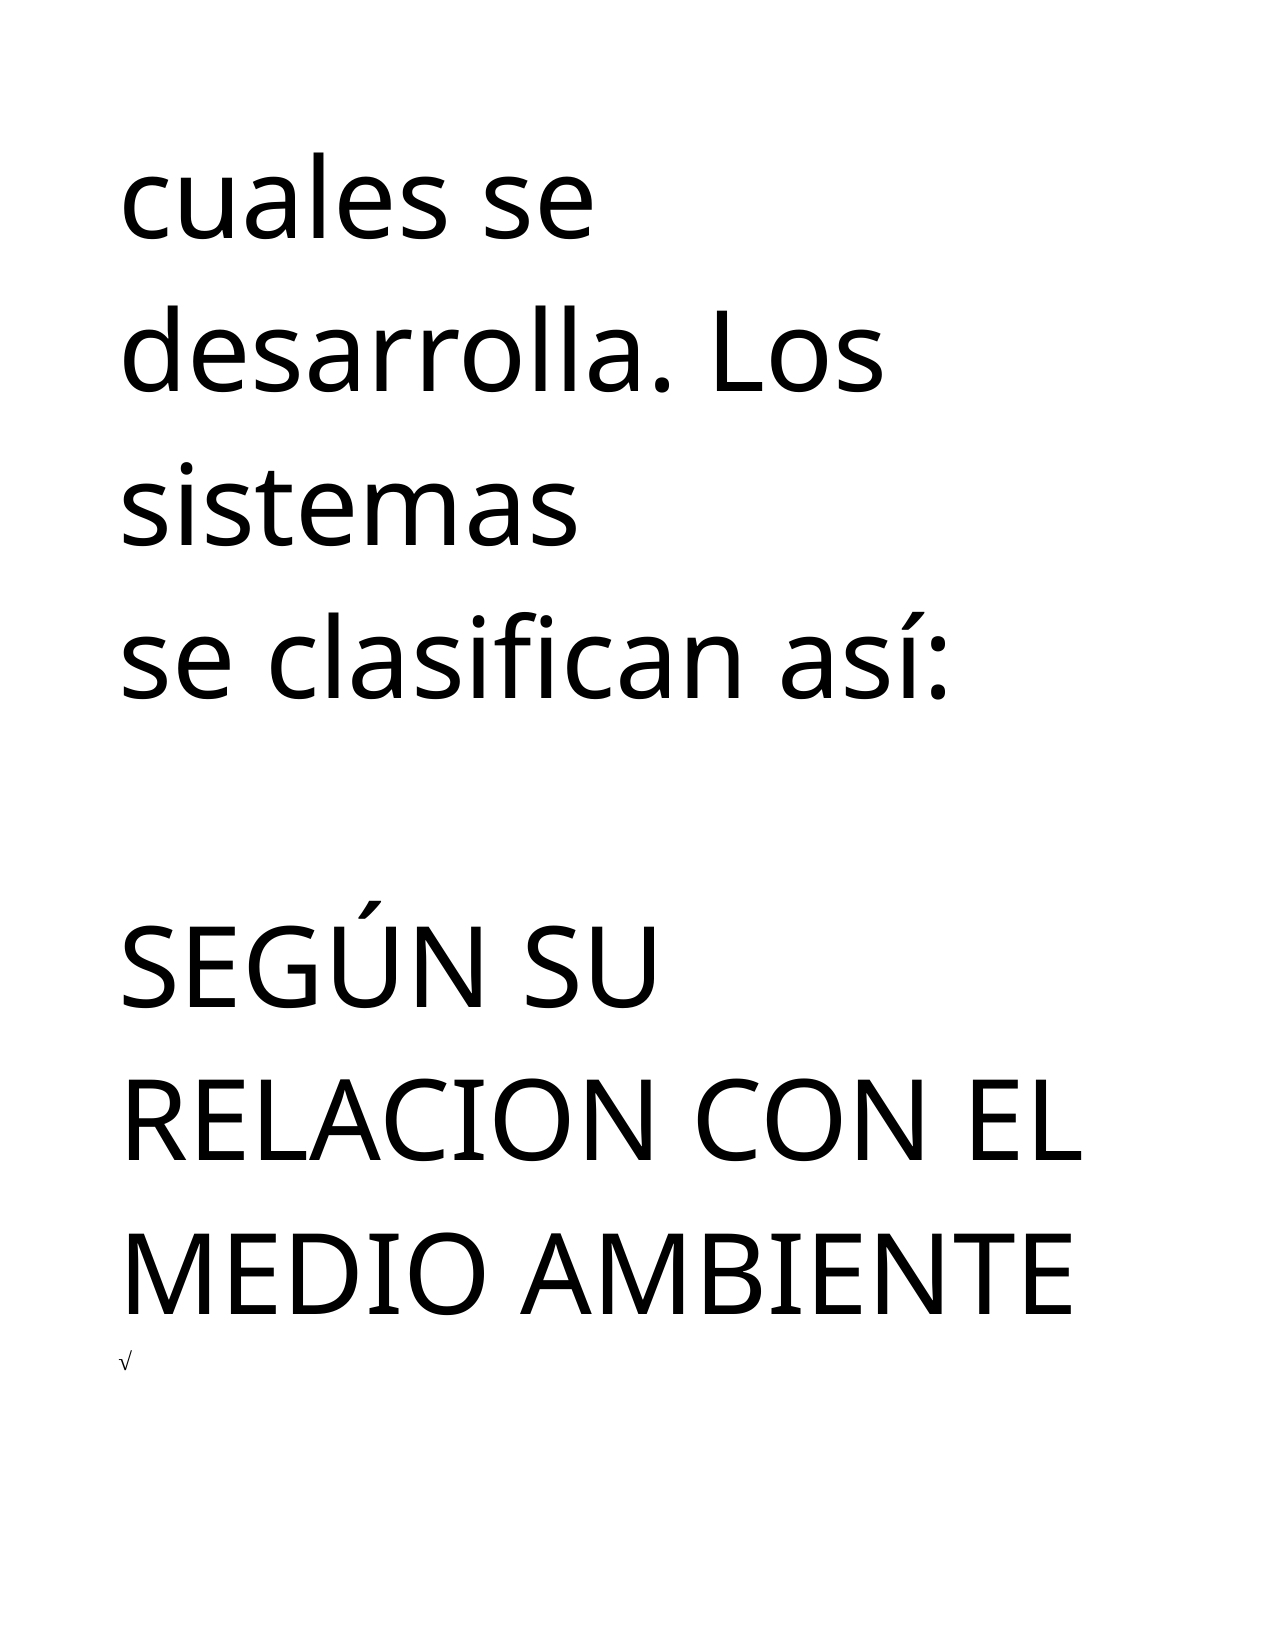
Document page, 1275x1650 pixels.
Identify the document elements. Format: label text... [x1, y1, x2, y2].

text √ [118, 1347, 1157, 1376]
text cuales se desarrolla. Los sistemas se clasifican así: [118, 118, 1157, 731]
text SEGÚN SU RELACION CON EL MEDIO AMBIENTE [118, 887, 1157, 1347]
